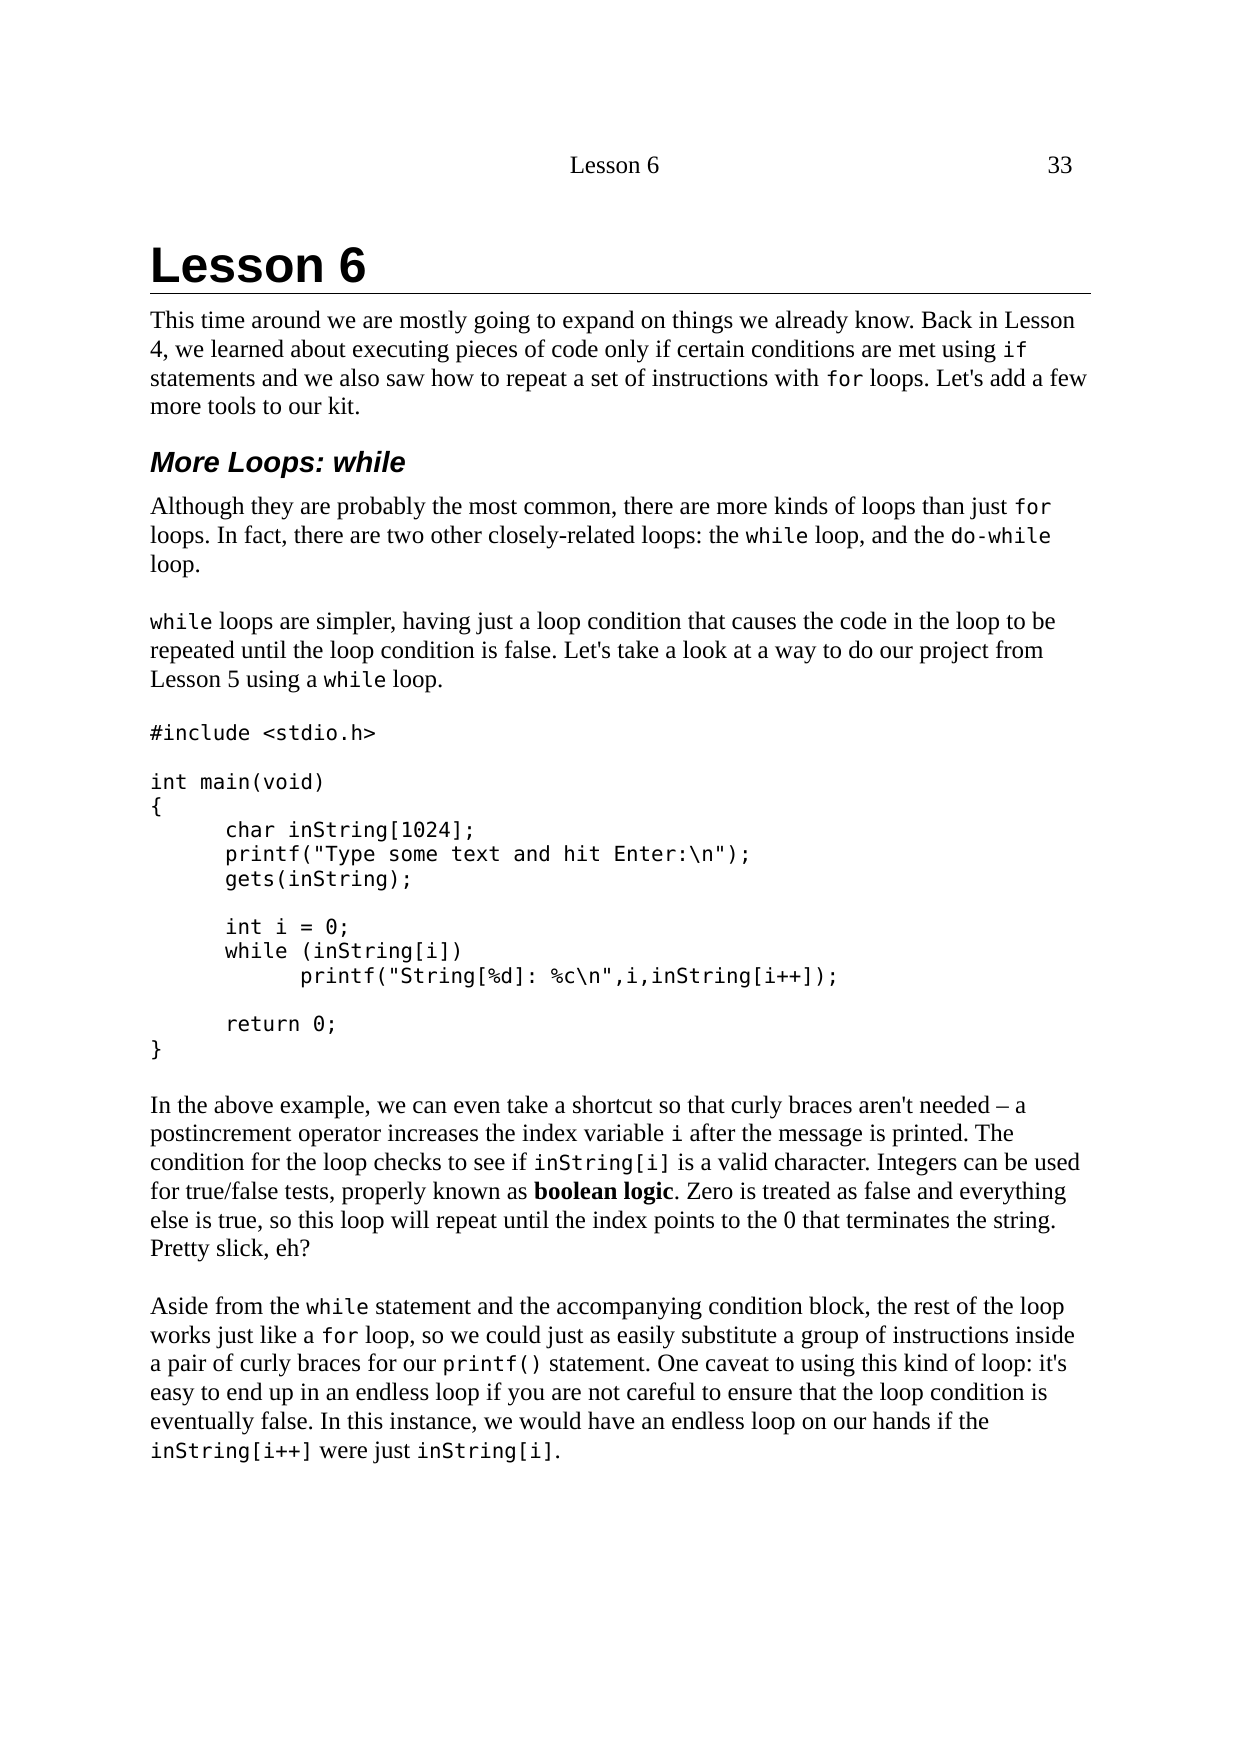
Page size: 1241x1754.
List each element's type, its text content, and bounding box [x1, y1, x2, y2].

text #include <stdio.h> [150, 721, 1091, 745]
text int main(void) { [150, 770, 1091, 818]
subtitle Lesson 6 [150, 235, 1091, 293]
text printf("String[%d]: %c\n",i,inString[i++]); [150, 964, 1091, 988]
text Although they are probably the most common, there are more kinds of loops than just for loops. In fact, there are two other closely-related loops: the while loop, and the do-while loop. [150, 491, 1091, 577]
text Aside from the while statement and the accompanying condition block, the rest of the loop works just like a for loop, so we could just as easily substitute a group of instructions inside a pair of curly braces for our printf() statement. One caveat to using this kind of loop: it's easy to end up in an endless loop if you are not careful to ensure that the loop condition is eventually false. In this instance, we would have an endless loop on our hands if the inString[i++] were just inString[i]. [150, 1291, 1091, 1463]
text gets(inString); [150, 867, 1091, 891]
text char inString[1024]; [150, 818, 1091, 842]
text while (inString[i]) [150, 939, 1091, 964]
text This time around we are mostly going to expand on things we already know. Back in Lesson 4, we learned about executing pieces of code only if certain conditions are met using if statements and we also saw how to repeat a set of instructions with for loops. Let's add a few more tools to our kit. [150, 305, 1091, 420]
text while loops are simpler, having just a loop condition that causes the code in the loop to be repeated until the loop condition is false. Let's take a look at a way to do our project from Lesson 5 using a while loop. [150, 606, 1091, 692]
text int i = 0; [150, 915, 1091, 939]
text In the above example, we can even take a shortcut so that curly braces aren't needed – a postincrement operator increases the index variable i after the message is printed. The condition for the loop checks to see if inString[i] is a valid character. Integers can be used for true/false tests, properly known as boolean logic. Zero is treated as false and everything else is true, so this loop will repeat until the index points to the 0 that terminates the string. Pretty slick, eh? [150, 1090, 1091, 1262]
text printf("Type some text and hit Enter:\n"); [150, 842, 1091, 867]
text return 0; } [150, 1012, 1091, 1061]
subtitle More Loops: while [150, 445, 1091, 479]
